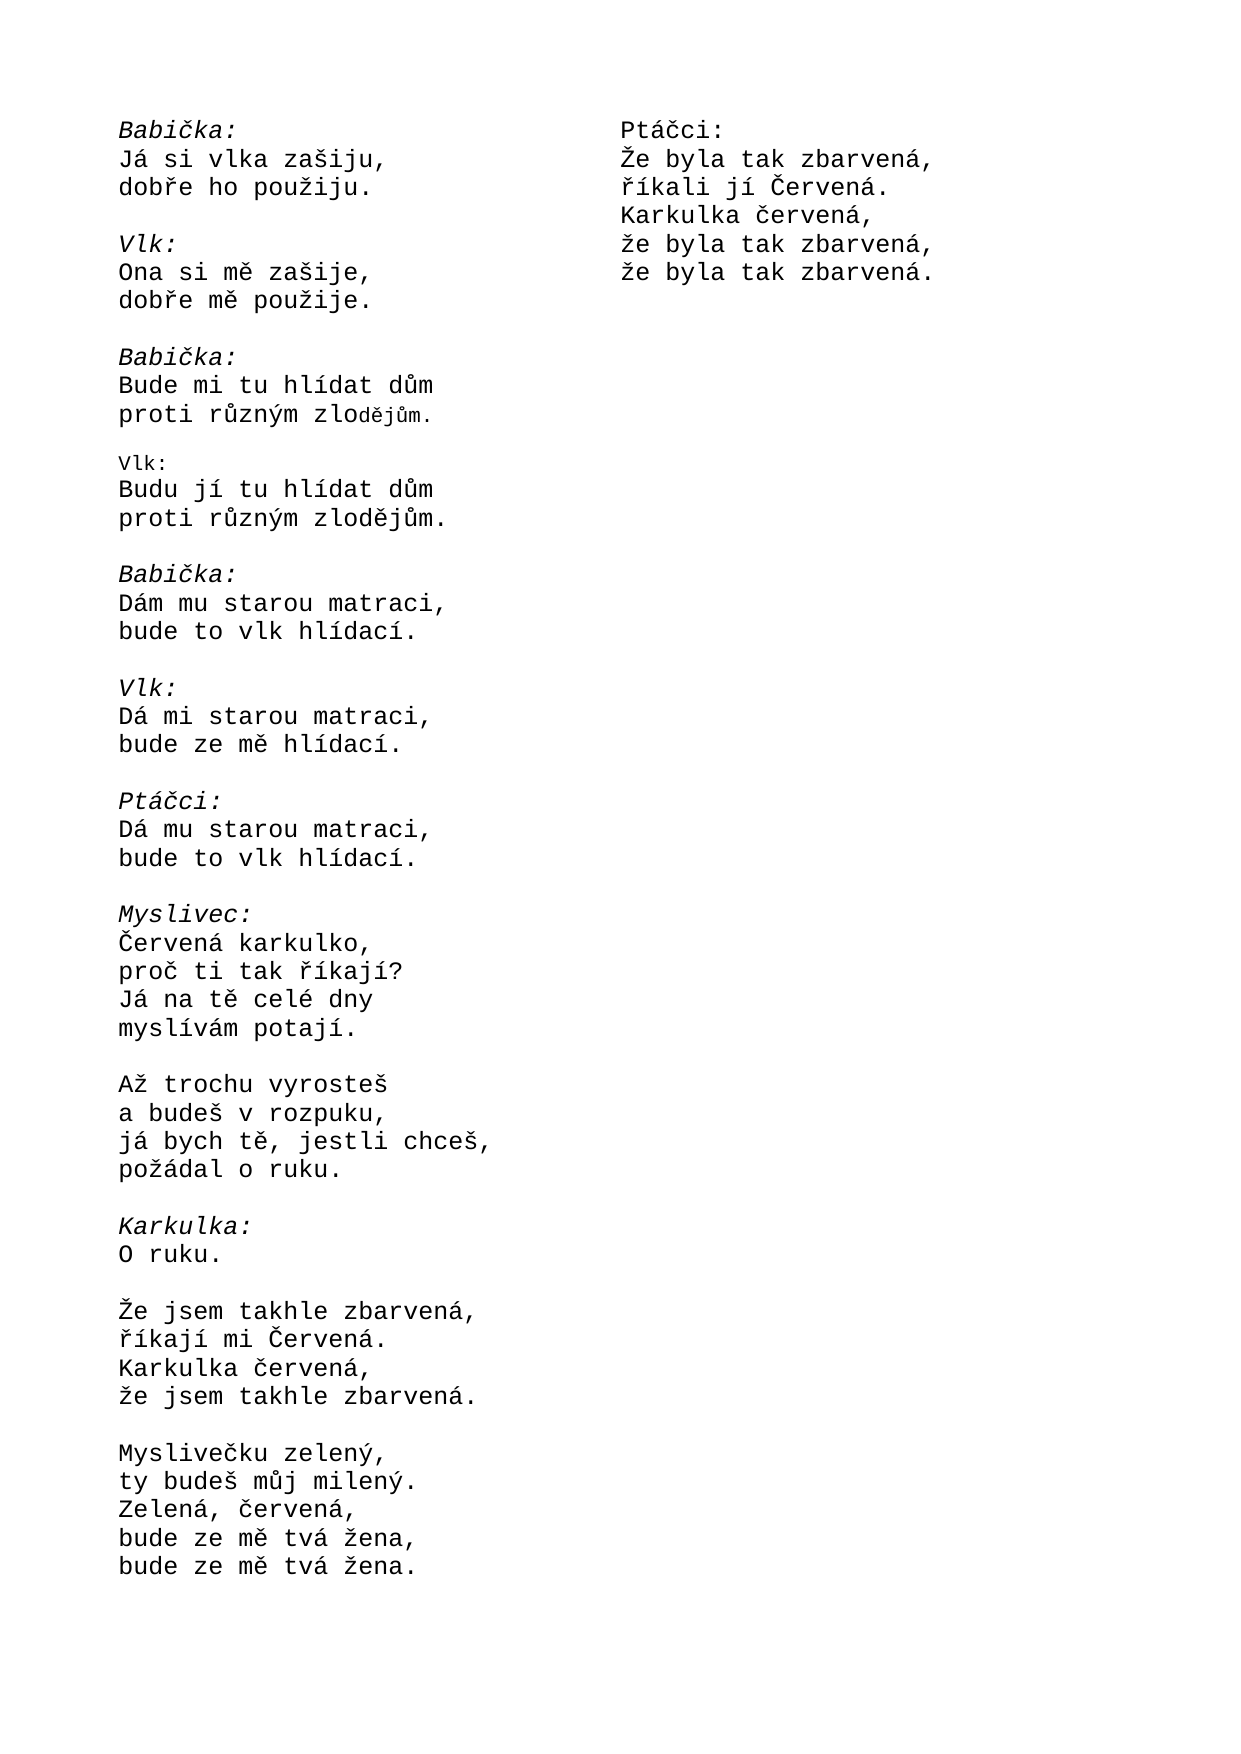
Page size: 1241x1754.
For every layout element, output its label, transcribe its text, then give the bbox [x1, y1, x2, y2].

text myslívám potají. [118, 1015, 620, 1044]
text Zelená, červená, [118, 1497, 620, 1525]
text Vlk: [118, 675, 620, 704]
text ty budeš můj milený. [118, 1469, 620, 1497]
text Budu jí tu hlídat dům [118, 477, 620, 505]
text Vlk: [118, 453, 620, 477]
text Dá mi starou matraci, [118, 704, 620, 732]
text bude to vlk hlídací. [118, 619, 620, 647]
text že jsem takhle zbarvená. [118, 1384, 620, 1412]
text proti různým zlodějům. [118, 401, 620, 430]
text Babička: [118, 118, 620, 146]
text Ona si mě zašije, [118, 260, 620, 288]
text Dám mu starou matraci, [118, 590, 620, 619]
text Ptáčci: [118, 789, 620, 817]
text bude to vlk hlídací. [118, 845, 620, 874]
text Ptáčci: [620, 118, 1122, 146]
text bude ze mě tvá žena, [118, 1525, 620, 1554]
text Já na tě celé dny [118, 987, 620, 1015]
text že byla tak zbarvená. [620, 260, 1122, 288]
text Dá mu starou matraci, [118, 817, 620, 845]
text Až trochu vyrosteš [118, 1072, 620, 1100]
text Babička: [118, 562, 620, 590]
text Myslivec: [118, 902, 620, 930]
text Karkulka: [118, 1214, 620, 1242]
text požádal o ruku. [118, 1157, 620, 1185]
text že byla tak zbarvená, [620, 231, 1122, 260]
text Babička: [118, 345, 620, 373]
text Myslivečku zelený, [118, 1440, 620, 1469]
text dobře mě použije. [118, 288, 620, 316]
text Vlk: [118, 231, 620, 260]
text Karkulka červená, [620, 203, 1122, 231]
text bude ze mě tvá žena. [118, 1554, 620, 1582]
text O ruku. [118, 1242, 620, 1270]
text Že byla tak zbarvená, [620, 146, 1122, 175]
text proč ti tak říkají? [118, 959, 620, 987]
text dobře ho použiju. [118, 175, 620, 203]
text proti různým zlodějům. [118, 505, 620, 534]
text říkali jí Červená. [620, 175, 1122, 203]
text já bych tě, jestli chceš, [118, 1129, 620, 1157]
text bude ze mě hlídací. [118, 732, 620, 760]
text Já si vlka zašiju, [118, 146, 620, 175]
text a budeš v rozpuku, [118, 1100, 620, 1129]
text Bude mi tu hlídat dům [118, 373, 620, 401]
text Karkulka červená, [118, 1355, 620, 1384]
text Že jsem takhle zbarvená, [118, 1299, 620, 1327]
text říkají mi Červená. [118, 1327, 620, 1355]
text Červená karkulko, [118, 930, 620, 959]
